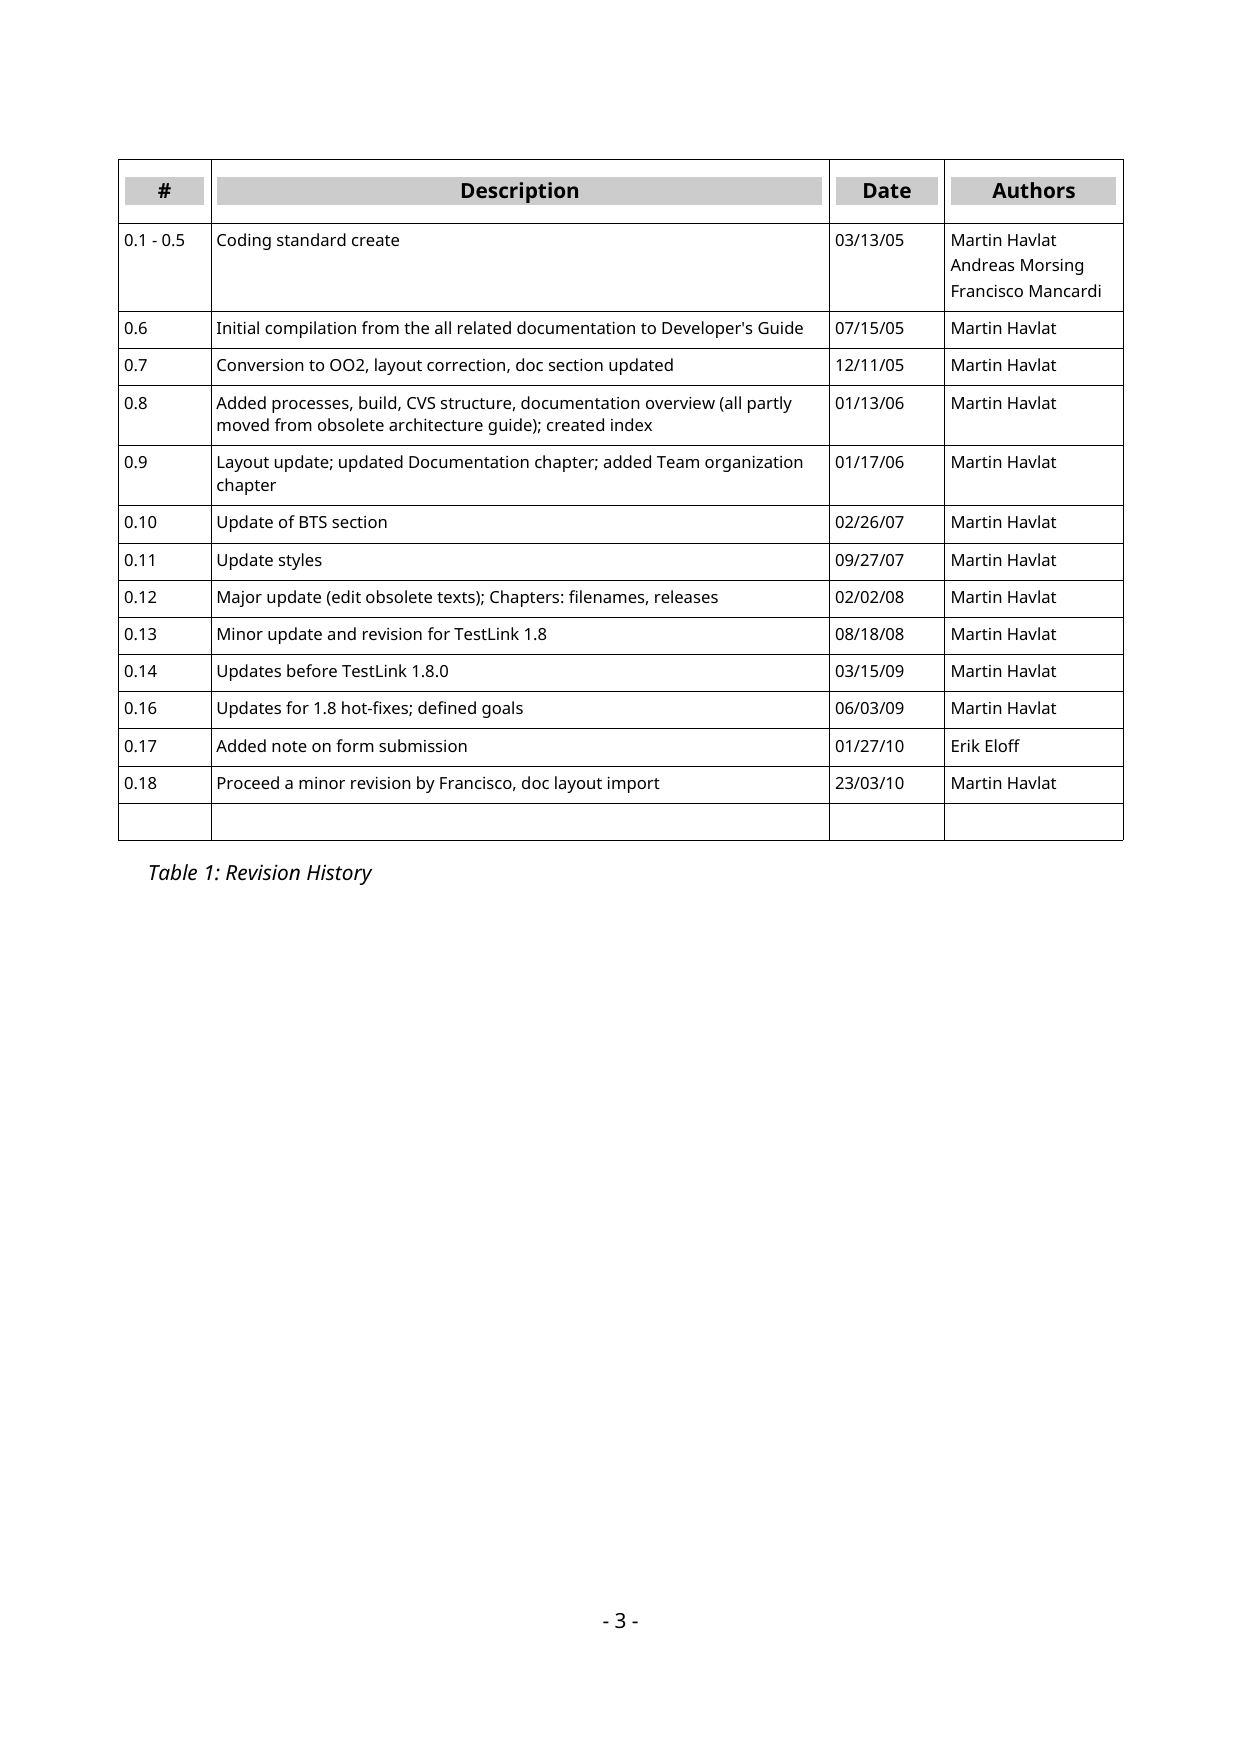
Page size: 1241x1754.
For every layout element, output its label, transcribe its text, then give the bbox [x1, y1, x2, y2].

table_cell Updates for 1.8 hot-fixes; defined goals [212, 692, 829, 728]
table_cell 06/03/09 [830, 692, 944, 728]
text Table 1: Revision History [148, 858, 1122, 887]
table_cell Updates before TestLink 1.8.0 [212, 655, 829, 691]
table_cell Martin Havlat [945, 655, 1123, 691]
table_cell [945, 804, 1123, 840]
table_cell Erik Eloff [945, 729, 1123, 766]
table_cell Martin Havlat [945, 349, 1123, 385]
table_cell 01/17/06 [830, 446, 944, 505]
table_cell Martin Havlat [945, 446, 1123, 505]
table_cell [212, 804, 829, 840]
table_cell 0.17 [119, 729, 211, 766]
table_cell Major update (edit obsolete texts); Chapters: filenames, releases [212, 581, 829, 617]
table_cell 09/27/07 [830, 544, 944, 579]
table_cell 08/18/08 [830, 618, 944, 654]
table_cell 0.12 [119, 581, 211, 617]
table_cell Initial compilation from the all related documentation to Developer's Guide [212, 312, 829, 348]
table_cell 01/27/10 [830, 729, 944, 766]
table_cell Martin Havlat [945, 767, 1123, 803]
table_cell 01/13/06 [830, 386, 944, 445]
table_cell 0.1 - 0.5 [119, 224, 211, 311]
table_cell Proceed a minor revision by Francisco, doc layout import [212, 767, 829, 803]
table_cell 0.8 [119, 386, 211, 445]
table_cell 0.9 [119, 446, 211, 505]
table_cell [119, 804, 211, 840]
table_cell 0.16 [119, 692, 211, 728]
table_cell 07/15/05 [830, 312, 944, 348]
table_cell Martin Havlat [945, 312, 1123, 348]
table_cell 0.6 [119, 312, 211, 348]
table_cell Minor update and revision for TestLink 1.8 [212, 618, 829, 654]
table_cell Added note on form submission [212, 729, 829, 766]
table_cell Update of BTS section [212, 506, 829, 542]
table_cell Update styles [212, 544, 829, 579]
table_cell Coding standard create [212, 224, 829, 311]
table_cell Martin Havlat [945, 692, 1123, 728]
table_cell 03/15/09 [830, 655, 944, 691]
table_cell 0.10 [119, 506, 211, 542]
table_header # [119, 160, 211, 223]
table_cell [830, 804, 944, 840]
table_cell 02/02/08 [830, 581, 944, 617]
table_cell 12/11/05 [830, 349, 944, 385]
table_cell 0.11 [119, 544, 211, 579]
table_cell 0.14 [119, 655, 211, 691]
table_cell Martin Havlat Andreas Morsing Francisco Mancardi [945, 224, 1123, 311]
table_cell Martin Havlat [945, 618, 1123, 654]
table_cell Martin Havlat [945, 544, 1123, 579]
table_cell Martin Havlat [945, 581, 1123, 617]
table_cell Conversion to OO2, layout correction, doc section updated [212, 349, 829, 385]
table_cell 02/26/07 [830, 506, 944, 542]
table_header Authors [945, 160, 1123, 223]
table_cell 0.18 [119, 767, 211, 803]
table_cell Added processes, build, CVS structure, documentation overview (all partly moved from obsolete architecture guide); created index [212, 386, 829, 445]
table_header Description [212, 160, 829, 223]
table_cell Martin Havlat [945, 506, 1123, 542]
table_cell 0.13 [119, 618, 211, 654]
table_cell 03/13/05 [830, 224, 944, 311]
table_cell 23/03/10 [830, 767, 944, 803]
table_cell 0.7 [119, 349, 211, 385]
table_header Date [830, 160, 944, 223]
table_cell Martin Havlat [945, 386, 1123, 445]
table_cell Layout update; updated Documentation chapter; added Team organization chapter [212, 446, 829, 505]
